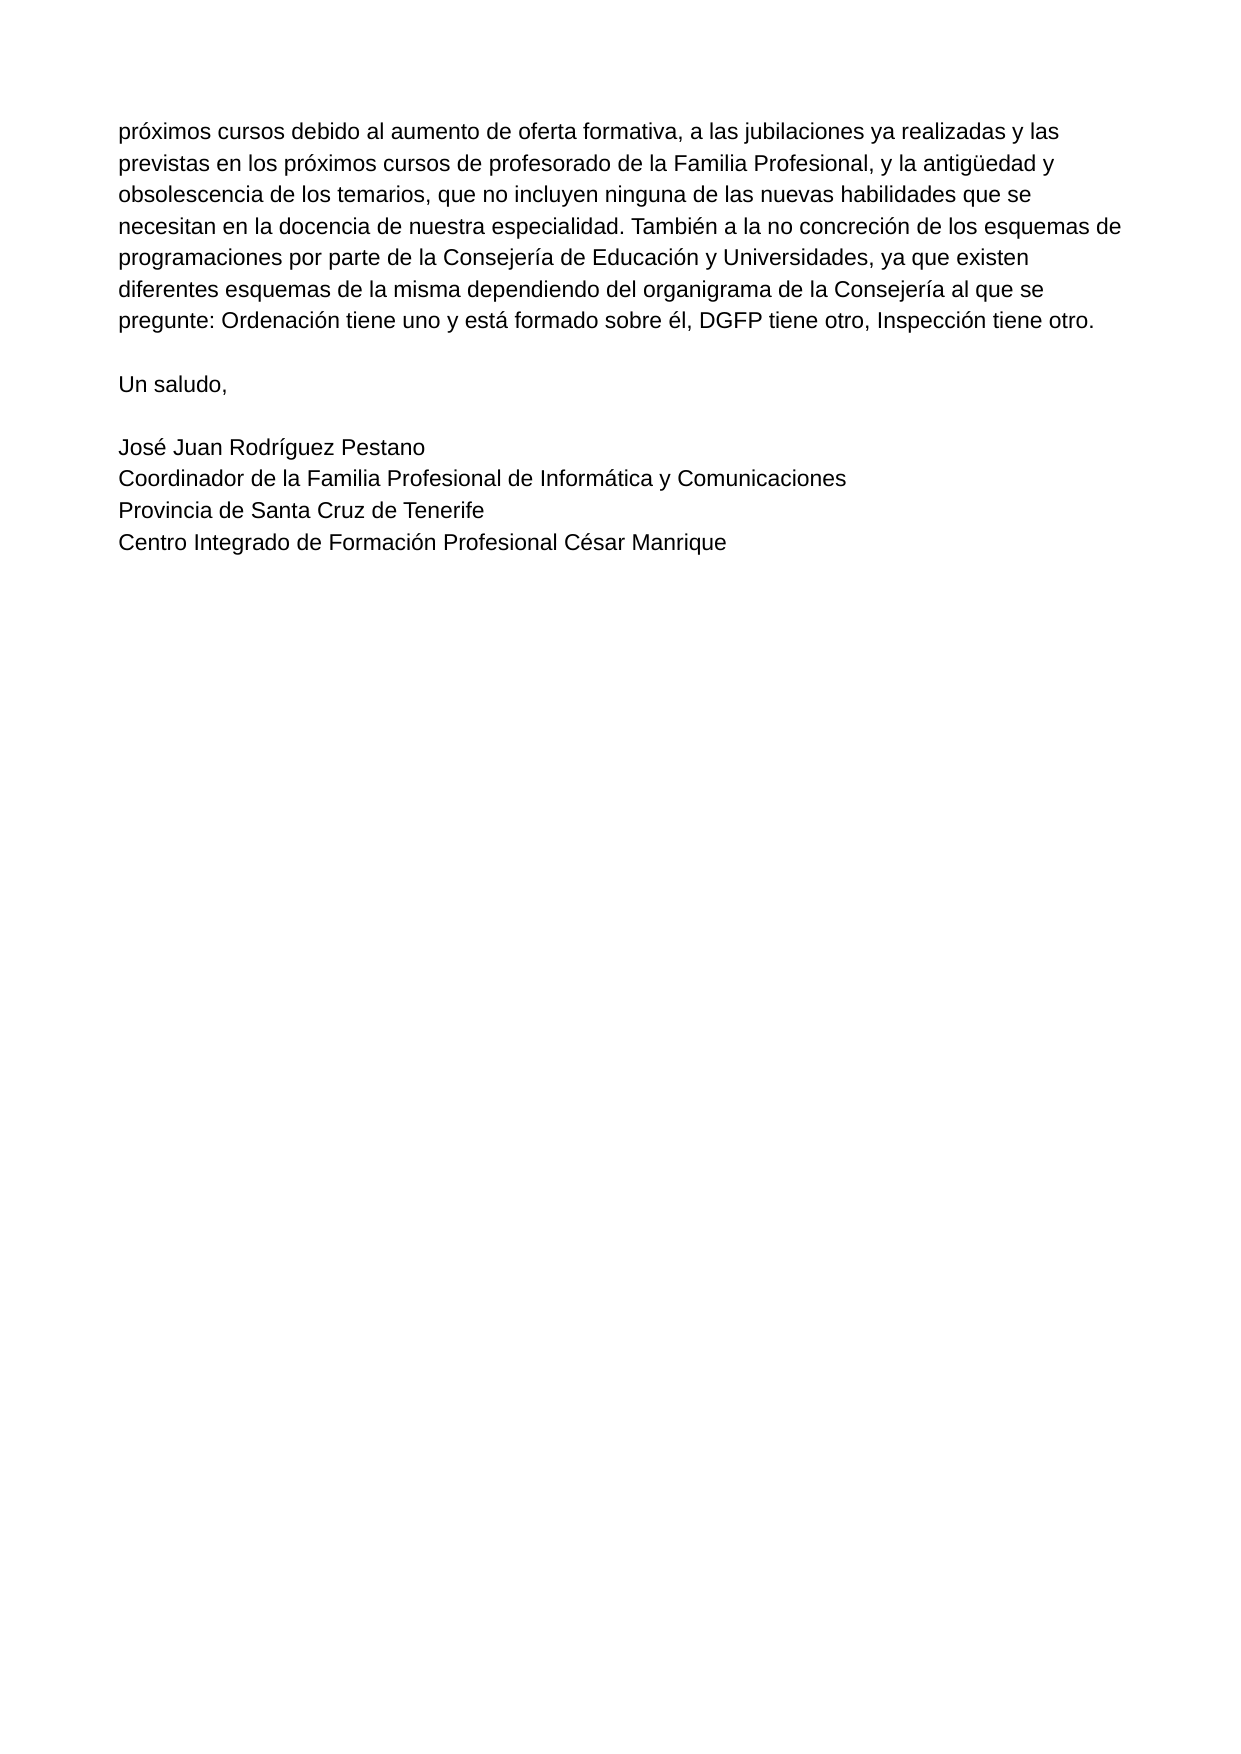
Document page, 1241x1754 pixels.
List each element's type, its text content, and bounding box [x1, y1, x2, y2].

text próximos cursos debido al aumento de oferta formativa, a las jubilaciones ya realizadas y las previstas en los próximos cursos de profesorado de la Familia Profesional, y la antigüedad y obsolescencia de los temarios, que no incluyen ninguna de las nuevas habilidades que se necesitan en la docencia de nuestra especialidad. También a la no concreción de los esquemas de programaciones por parte de la Consejería de Educación y Universidades, ya que existen diferentes esquemas de la misma dependiendo del organigrama de la Consejería al que se pregunte: Ordenación tiene uno y está formado sobre él, DGFP tiene otro, Inspección tiene otro. [118, 118, 1122, 334]
text Centro Integrado de Formación Profesional César Manrique [118, 528, 1122, 555]
text Coordinador de la Familia Profesional de Informática y Comunicaciones [118, 465, 1122, 492]
text Provincia de Santa Cruz de Tenerife [118, 497, 1122, 523]
text José Juan Rodríguez Pestano [118, 434, 1122, 460]
text Un saludo, [118, 371, 1122, 397]
